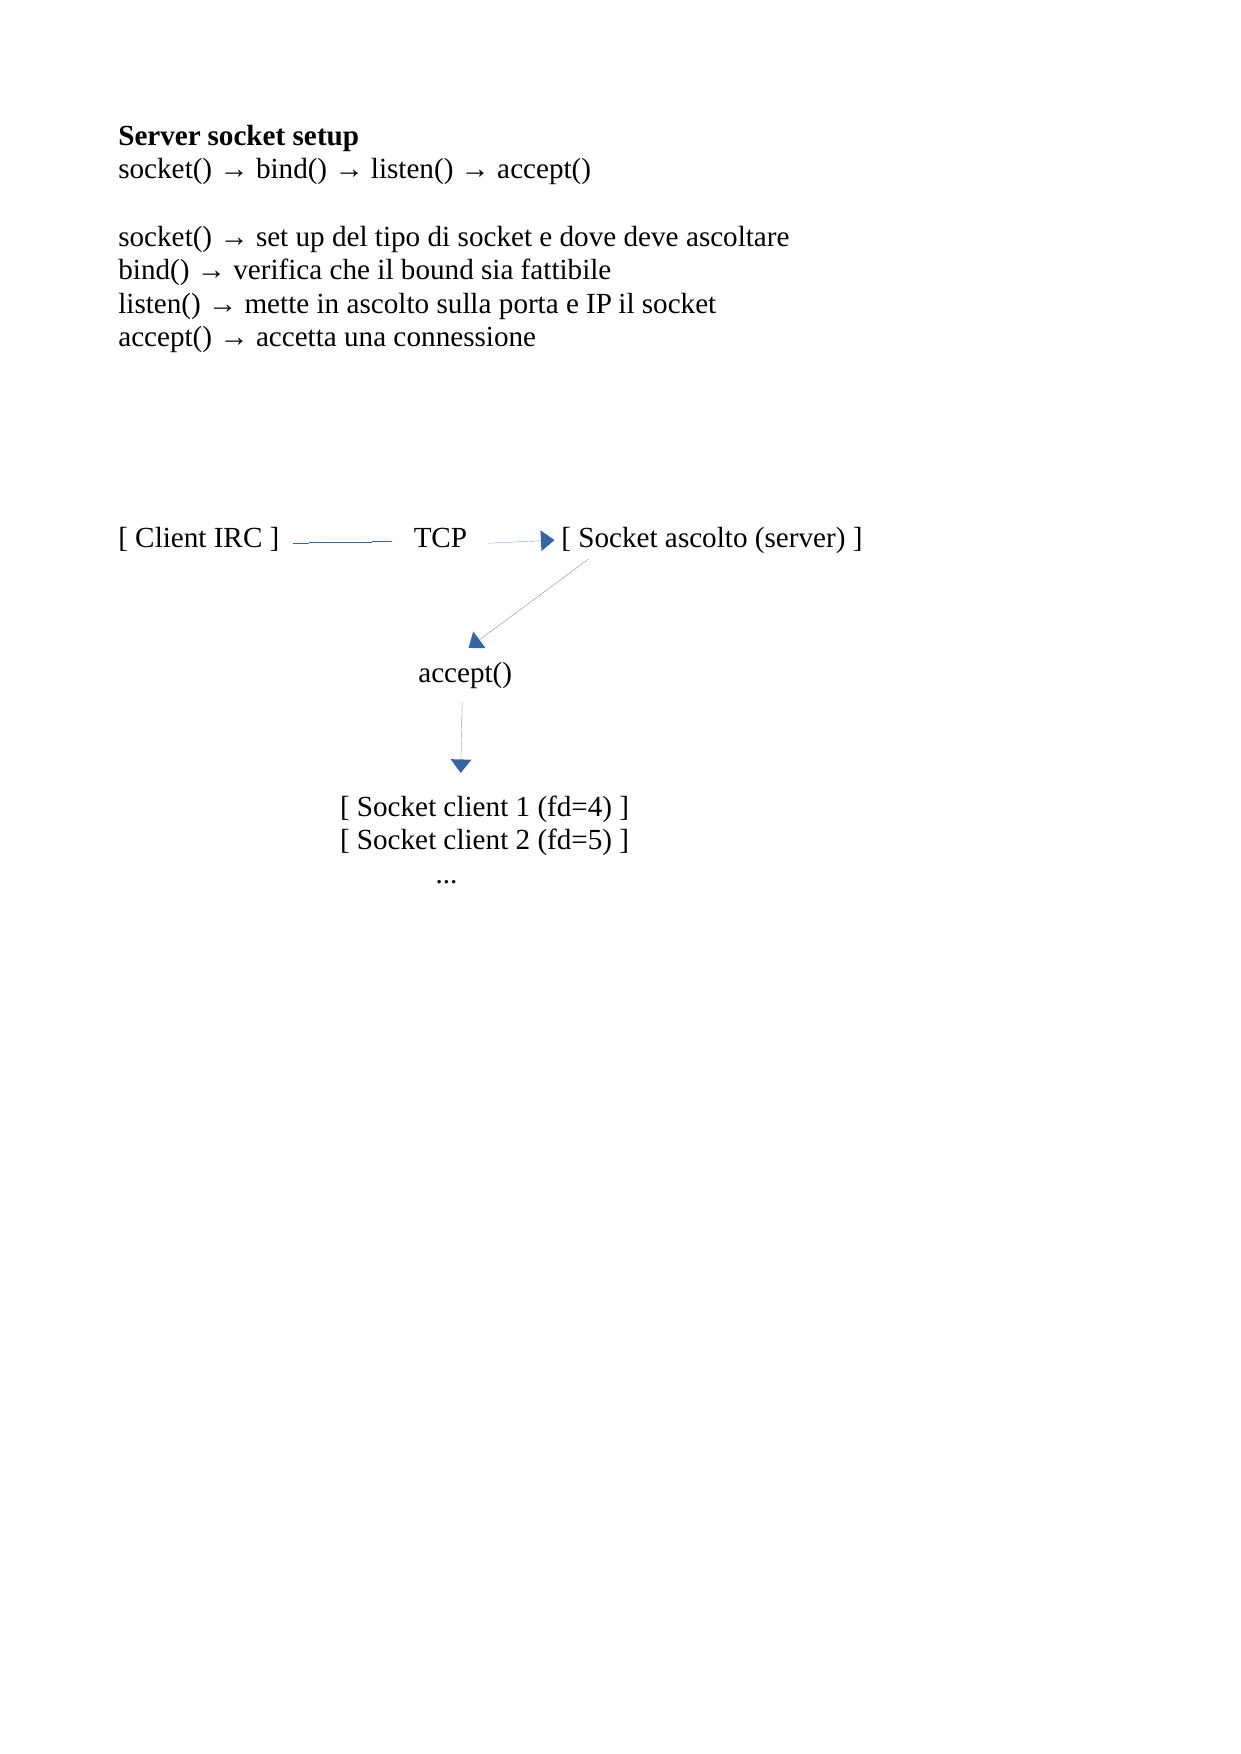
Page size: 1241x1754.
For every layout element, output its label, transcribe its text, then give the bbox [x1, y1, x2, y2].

text socket() → set up del tipo di socket e dove deve ascoltare [118, 219, 1122, 252]
text [ Socket client 1 (fd=4) ] [118, 789, 1122, 822]
text Server socket setup [118, 118, 1122, 152]
text [ Socket client 2 (fd=5) ] [118, 822, 1122, 856]
text socket() → bind() → listen() → accept() [118, 152, 1122, 185]
text accept() [118, 655, 1122, 688]
text accept() → accetta una connessione [118, 319, 1122, 353]
text [ Client IRC ] TCP [ Socket ascolto (server) ] [118, 521, 1122, 554]
text listen() → mette in ascolto sulla porta e IP il socket [118, 286, 1122, 319]
text bind() → verifica che il bound sia fattibile [118, 252, 1122, 286]
text ... [118, 856, 1122, 889]
